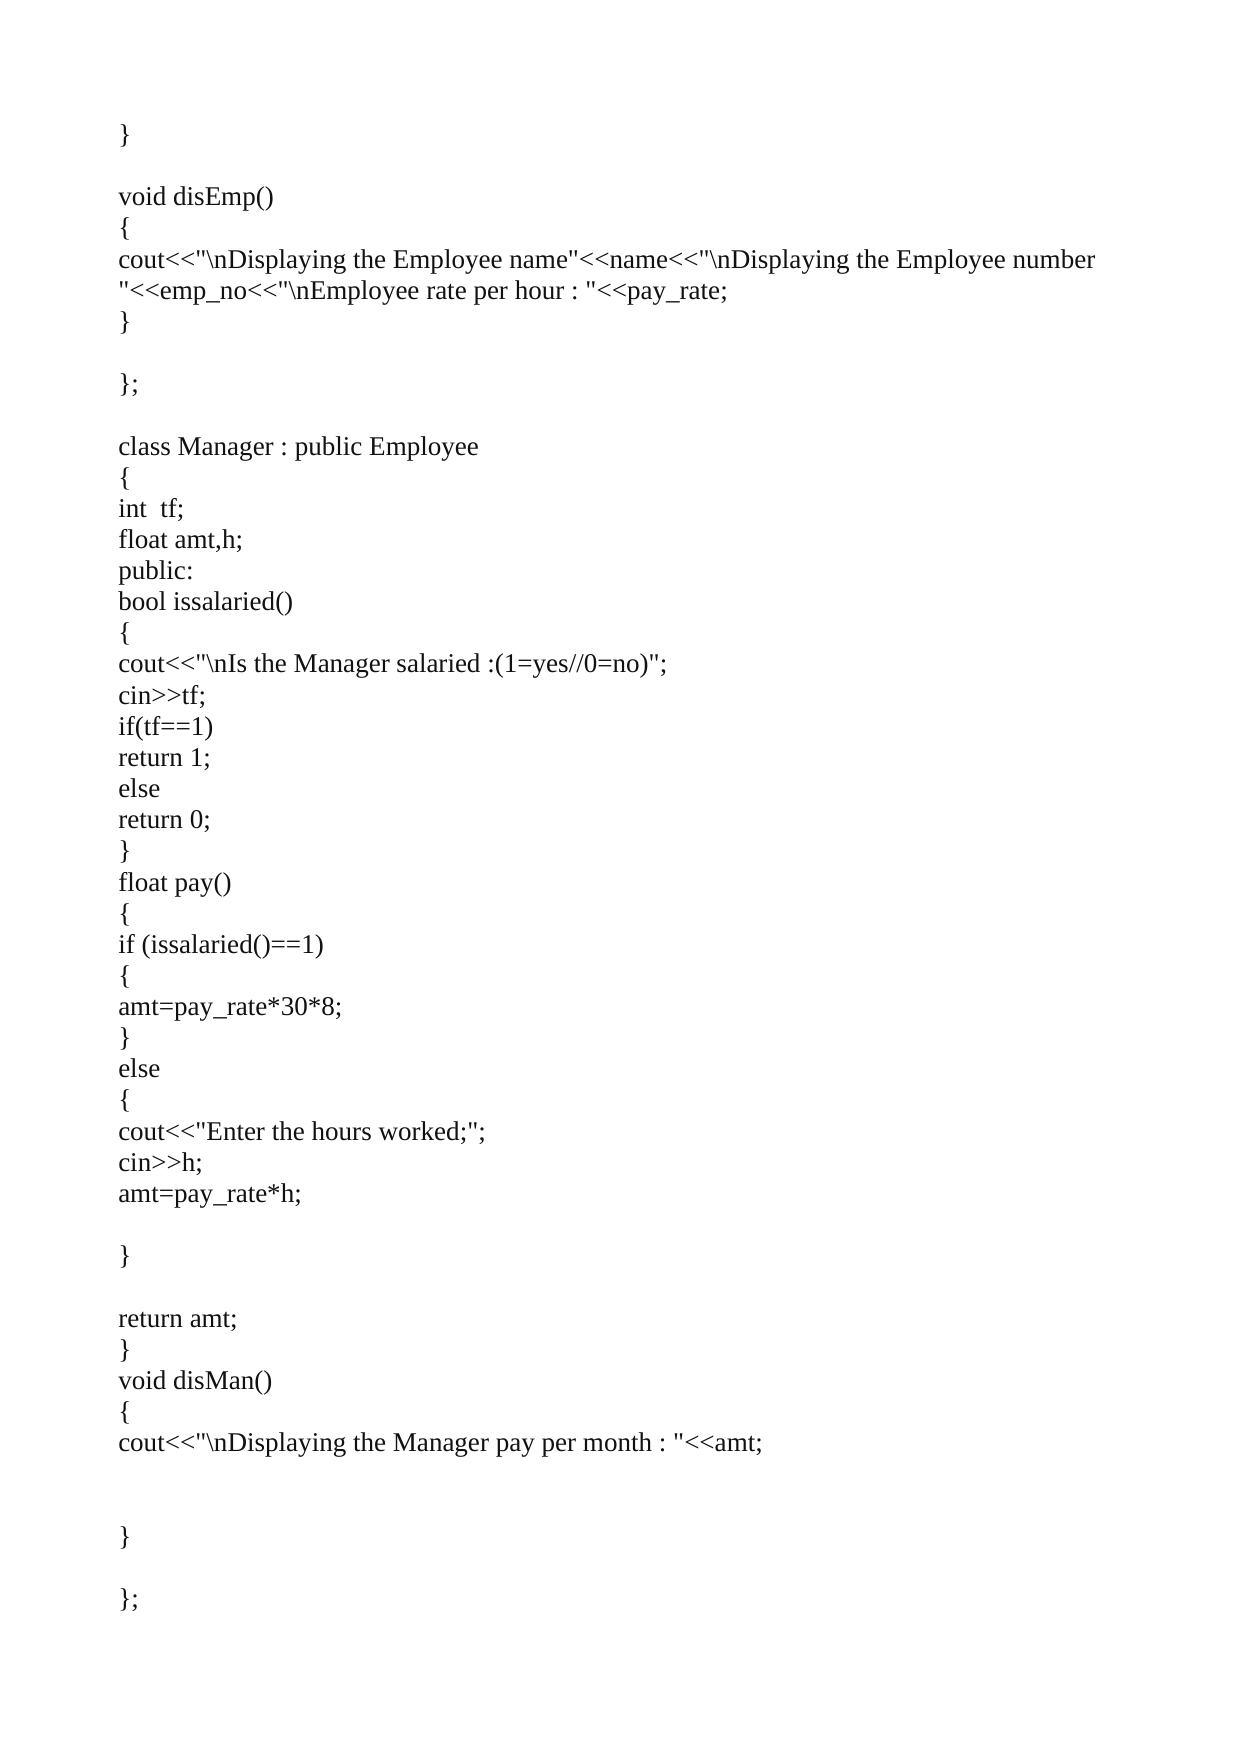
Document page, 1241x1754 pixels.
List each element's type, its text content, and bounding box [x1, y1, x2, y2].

text cin>>h; [118, 1146, 1122, 1177]
text } [118, 1520, 1122, 1551]
text void disEmp() [118, 180, 1122, 212]
text cout<<"Enter the hours worked;"; [118, 1115, 1122, 1146]
text { [118, 212, 1122, 243]
text else [118, 1052, 1122, 1084]
text cout<<"\nIs the Manager salaried :(1=yes//0=no)"; [118, 648, 1122, 679]
text } [118, 1333, 1122, 1364]
text void disMan() [118, 1364, 1122, 1395]
text } [118, 118, 1122, 149]
text else [118, 772, 1122, 803]
text } [118, 834, 1122, 866]
text float pay() [118, 866, 1122, 897]
text } [118, 305, 1122, 336]
text return 0; [118, 803, 1122, 834]
text amt=pay_rate*h; [118, 1177, 1122, 1208]
text } [118, 1239, 1122, 1271]
text { [118, 897, 1122, 928]
text bool issalaried() [118, 585, 1122, 616]
text if (issalaried()==1) [118, 928, 1122, 959]
text public: [118, 554, 1122, 585]
text } [118, 1021, 1122, 1052]
text { [118, 461, 1122, 492]
text return amt; [118, 1302, 1122, 1333]
text cout<<"\nDisplaying the Employee name"<<name<<"\nDisplaying the Employee number "<<emp_no<<"\nEmployee rate per hour : "<<pay_rate; [118, 243, 1122, 305]
text cout<<"\nDisplaying the Manager pay per month : "<<amt; [118, 1426, 1122, 1457]
text { [118, 959, 1122, 990]
text return 1; [118, 741, 1122, 772]
text class Manager : public Employee [118, 429, 1122, 461]
text if(tf==1) [118, 710, 1122, 741]
text }; [118, 1582, 1122, 1613]
text { [118, 1395, 1122, 1426]
text }; [118, 367, 1122, 398]
text amt=pay_rate*30*8; [118, 990, 1122, 1021]
text { [118, 616, 1122, 648]
text { [118, 1084, 1122, 1115]
text int tf; [118, 492, 1122, 523]
text float amt,h; [118, 523, 1122, 554]
text cin>>tf; [118, 679, 1122, 710]
